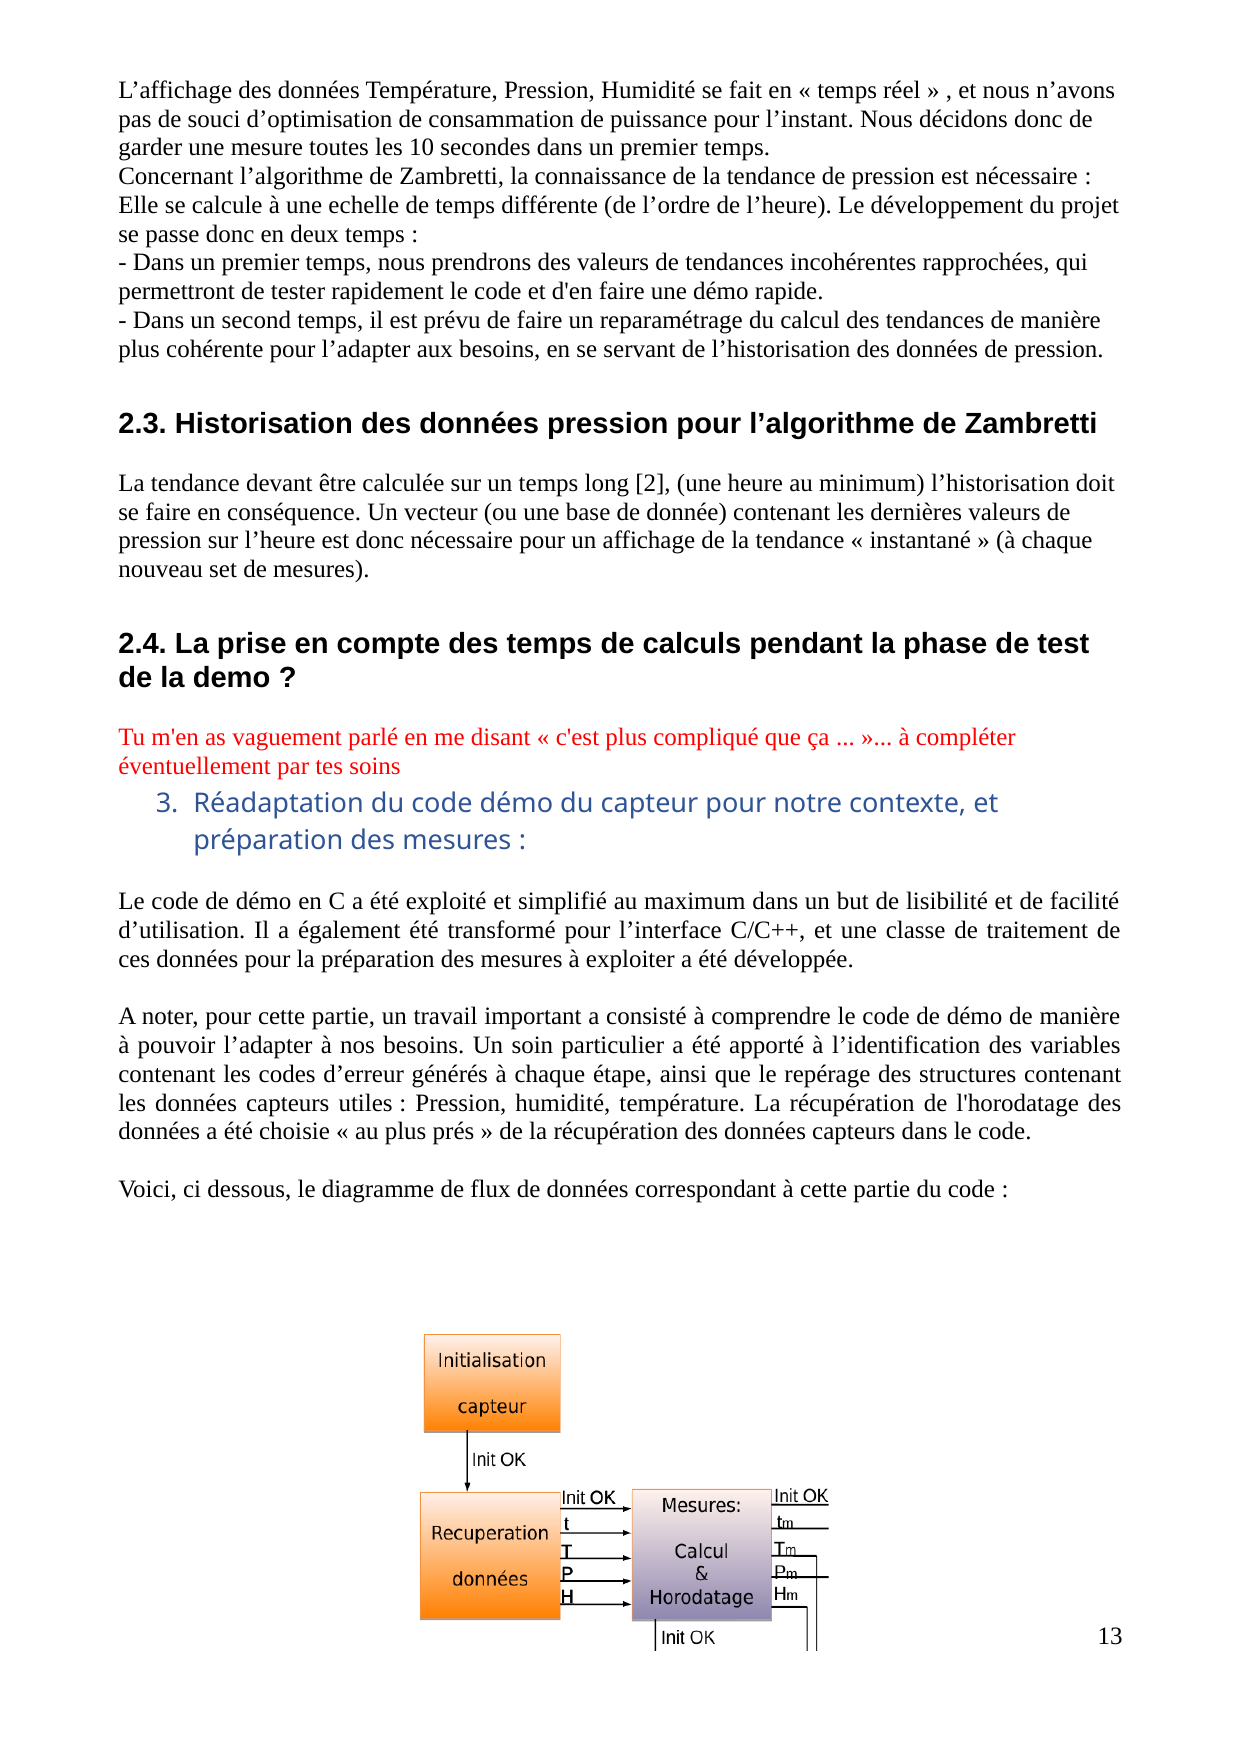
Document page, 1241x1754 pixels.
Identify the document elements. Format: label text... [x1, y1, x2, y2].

subtitle 2.4. La prise en compte des temps de calculs pendant la phase de test de la demo ? [118, 626, 1122, 693]
text A noter, pour cette partie, un travail important a consisté à comprendre le code de démo de manière à pouvoir l’adapter à nos besoins. Un soin particulier a été apporté à l’identification des variables contenant les codes d’erreur générés à chaque étape, ainsi que le repérage des structures contenant les données capteurs utiles : Pression, humidité, température. La récupération de l'horodatage des données a été choisie « au plus prés » de la récupération des données capteurs dans le code. [118, 1001, 1122, 1145]
text Concernant l’algorithme de Zambretti, la connaissance de la tendance de pression est nécessaire : Elle se calcule à une echelle de temps différente (de l’ordre de l’heure). Le développement du projet se passe donc en deux temps : [118, 161, 1122, 247]
subtitle 2.3. Historisation des données pression pour l’algorithme de Zambretti [118, 406, 1122, 439]
text La tendance devant être calculée sur un temps long [2], (une heure au minimum) l’historisation doit se faire en conséquence. Un vecteur (ou une base de donnée) contenant les dernières valeurs de pression sur l’heure est donc nécessaire pour un affichage de la tendance « instantané » (à chaque nouveau set de mesures). [118, 468, 1122, 583]
text - Dans un premier temps, nous prendrons des valeurs de tendances incohérentes rapprochées, qui permettront de tester rapidement le code et d'en faire une démo rapide. [118, 247, 1122, 305]
text Tu m'en as vaguement parlé en me disant « c'est plus compliqué que ça ... »... à compléter éventuellement par tes soins [118, 722, 1122, 780]
subtitle Réadaptation du code démo du capteur pour notre contexte, et préparation des mesures : [156, 784, 1122, 858]
text Flux de données: mesures / horodatage [412, 1301, 828, 1324]
text Voici, ci dessous, le diagramme de flux de données correspondant à cette partie du code : [118, 1174, 1122, 1203]
text L’affichage des données Température, Pression, Humidité se fait en « temps réel » , et nous n’avons pas de souci d’optimisation de consammation de puissance pour l’instant. Nous décidons donc de garder une mesure toutes les 10 secondes dans un premier temps. [118, 75, 1122, 161]
text Le code de démo en C a été exploité et simplifié au maximum dans un but de lisibilité et de facilité d’utilisation. Il a également été transformé pour l’interface C/C++, et une classe de traitement de ces données pour la préparation des mesures à exploiter a été développée. [118, 886, 1122, 973]
picture [411, 1324, 829, 1651]
text - Dans un second temps, il est prévu de faire un reparamétrage du calcul des tendances de manière plus cohérente pour l’adapter aux besoins, en se servant de l’historisation des données de pression. [118, 305, 1122, 362]
